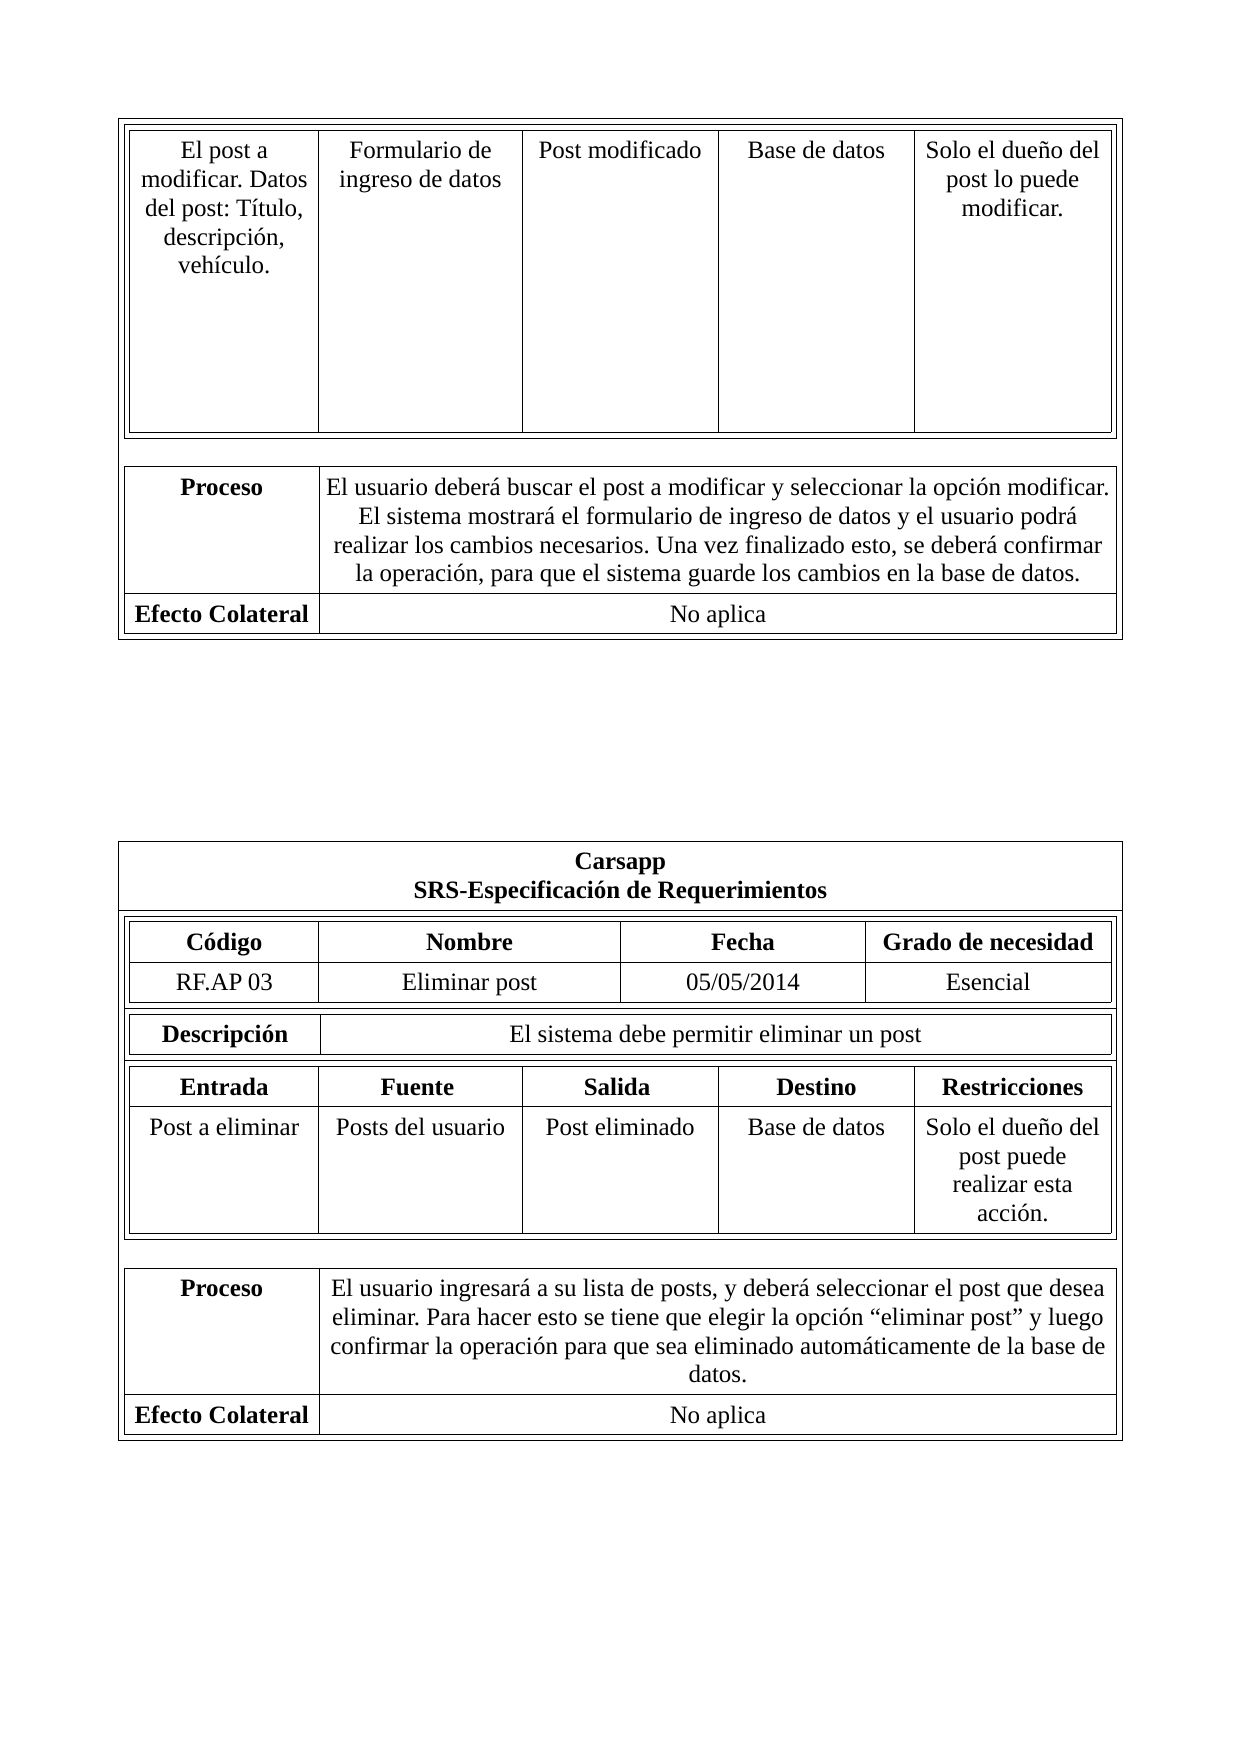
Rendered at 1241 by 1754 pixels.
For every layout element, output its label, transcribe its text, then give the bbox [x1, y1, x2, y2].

table_header Destino [719, 1067, 914, 1106]
table_header Carsapp SRS-Especificación de Requerimientos [119, 842, 1122, 910]
table_header Salida [523, 1067, 718, 1106]
table_header Proceso [125, 467, 319, 593]
table_header Entrada [130, 1067, 318, 1106]
table_cell Base de datos [719, 131, 914, 432]
table_cell [119, 119, 1122, 639]
table_header El sistema debe permitir eliminar un post [321, 1015, 1111, 1054]
table_cell Efecto Colateral [125, 594, 319, 633]
table_header Nombre [319, 922, 620, 962]
table_cell Posts del usuario [319, 1107, 522, 1233]
table_cell El post a modificar. Datos del post: Título, descripción, vehículo. [130, 131, 318, 432]
table_cell [125, 1009, 1116, 1060]
table_header El usuario ingresará a su lista de posts, y deberá seleccionar el post que desea eliminar. Para hacer esto se tiene que elegir la opción “eliminar post” y luego confirmar la operación para que sea eliminado automáticamente de la base de datos. [320, 1269, 1116, 1394]
table_cell Solo el dueño del post puede realizar esta acción. [915, 1107, 1111, 1233]
table_header El usuario deberá buscar el post a modificar y seleccionar la opción modificar. El sistema mostrará el formulario de ingreso de datos y el usuario podrá realizar los cambios necesarios. Una vez finalizado esto, se deberá confirmar la operación, para que el sistema guarde los cambios en la base de datos. [320, 467, 1116, 593]
table_cell RF.AP 03 [130, 963, 318, 1002]
table_header Proceso [125, 1269, 319, 1394]
table_cell Eliminar post [319, 963, 620, 1002]
table_cell No aplica [320, 594, 1116, 633]
table_cell 05/05/2014 [621, 963, 865, 1002]
table_cell Base de datos [719, 1107, 914, 1233]
table_header Descripción [130, 1015, 320, 1054]
table_header Fecha [621, 922, 865, 962]
table_header Grado de necesidad [866, 922, 1111, 962]
table_cell Solo el dueño del post lo puede modificar. [915, 131, 1111, 432]
table_cell Formulario de ingreso de datos [319, 131, 522, 432]
table_cell No aplica [320, 1395, 1116, 1434]
table_cell [125, 1061, 1116, 1239]
table_cell Esencial [866, 963, 1111, 1002]
table_header Restricciones [915, 1067, 1111, 1106]
table_cell [119, 911, 1122, 1440]
table_cell Post a eliminar [130, 1107, 318, 1233]
table_cell [125, 125, 1116, 438]
table_header Fuente [319, 1067, 522, 1106]
table_header Código [130, 922, 318, 962]
table_cell Efecto Colateral [125, 1395, 319, 1434]
table_cell Post modificado [523, 131, 718, 432]
table_header [125, 917, 1116, 1008]
table_cell Post eliminado [523, 1107, 718, 1233]
